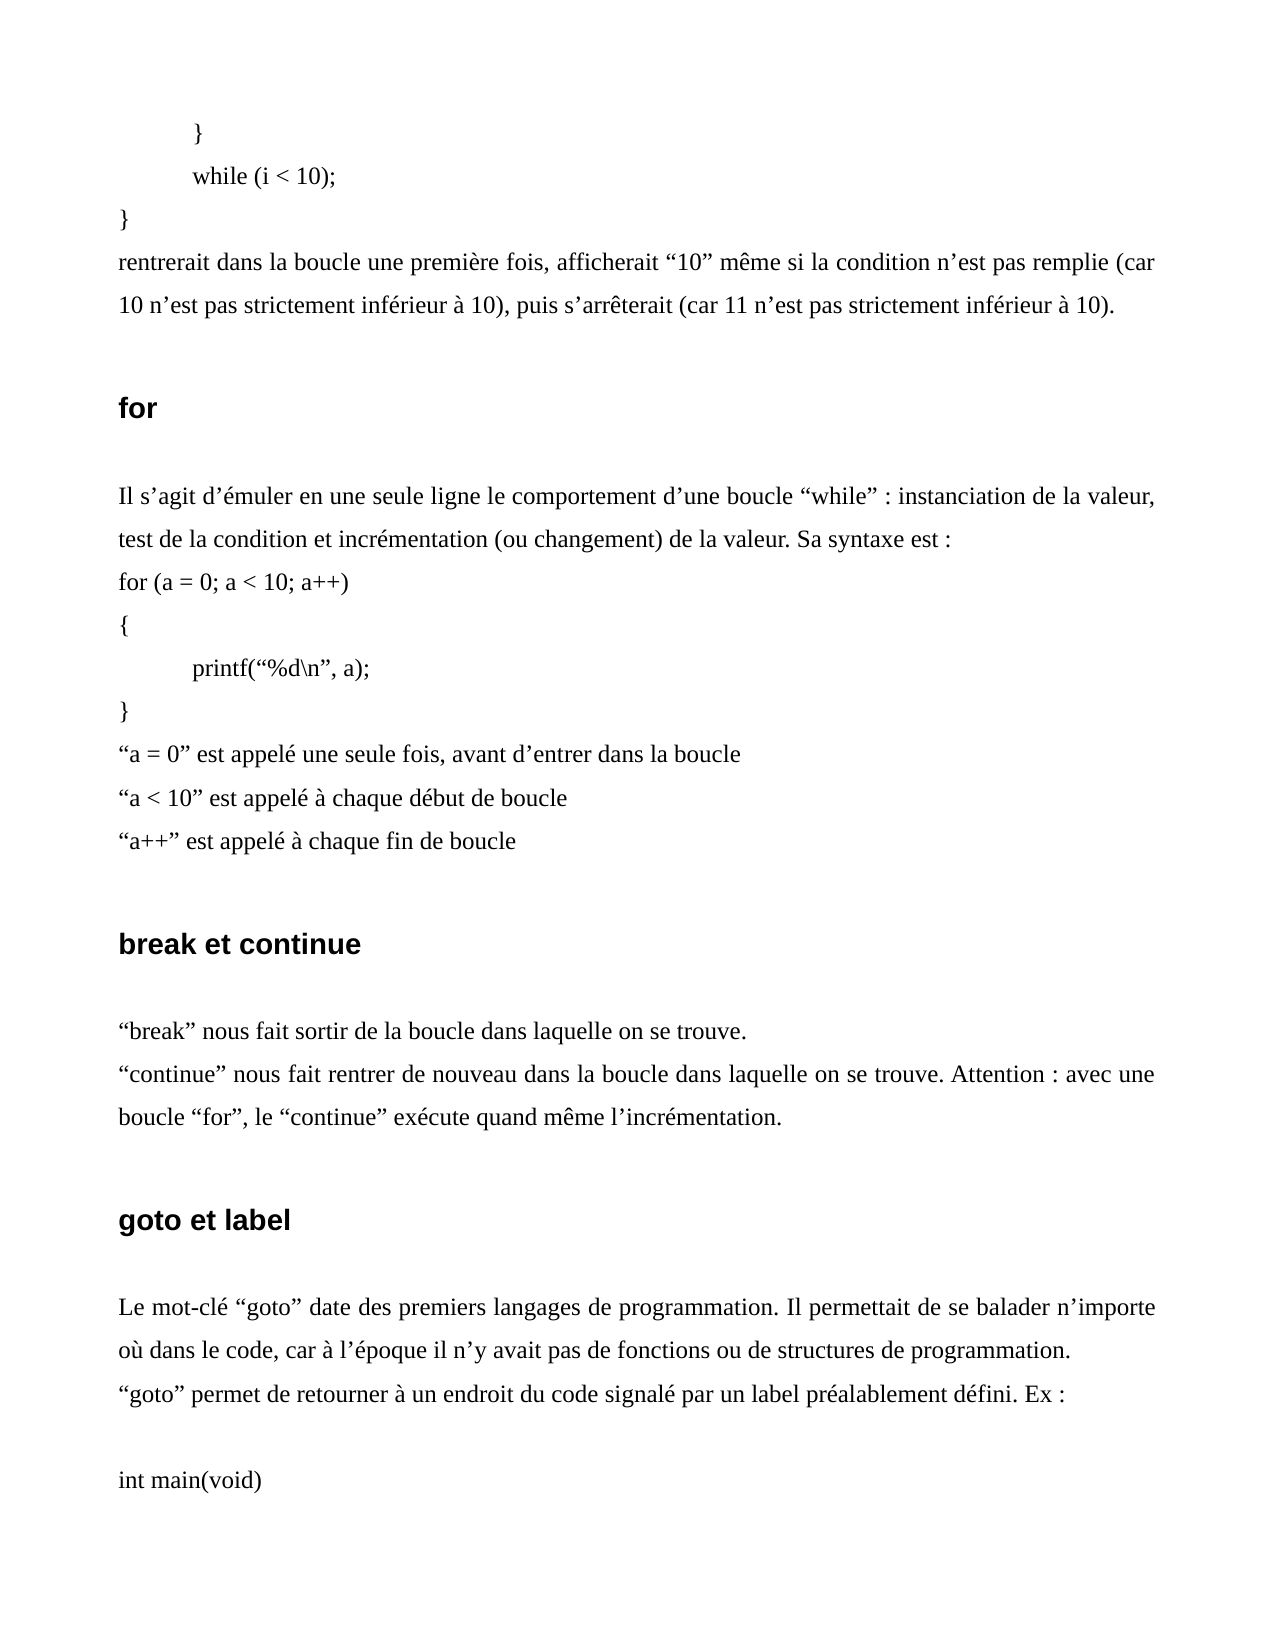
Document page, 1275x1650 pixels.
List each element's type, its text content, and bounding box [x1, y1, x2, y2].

text “break” nous fait sortir de la boucle dans laquelle on se trouve. [118, 1016, 1157, 1045]
text “continue” nous fait rentrer de nouveau dans la boucle dans laquelle on se trouve. Attention : avec une boucle “for”, le “continue” exécute quand même l’incrémentation. [118, 1059, 1157, 1131]
subtitle for [118, 391, 1157, 425]
text “a++” est appelé à chaque fin de boucle [118, 826, 1157, 854]
text } [118, 118, 1157, 147]
text Le mot-clé “goto” date des premiers langages de programmation. Il permettait de se balader n’importe où dans le code, car à l’époque il n’y avait pas de fonctions ou de structures de programmation. [118, 1292, 1157, 1364]
text while (i < 10); [118, 161, 1157, 190]
text rentrerait dans la boucle une première fois, afficherait “10” même si la condition n’est pas remplie (car 10 n’est pas strictement inférieur à 10), puis s’arrêterait (car 11 n’est pas strictement inférieur à 10). [118, 247, 1157, 319]
text int main(void) [118, 1465, 1157, 1494]
text for (a = 0; a < 10; a++) [118, 567, 1157, 596]
text “a < 10” est appelé à chaque début de boucle [118, 783, 1157, 811]
text “a = 0” est appelé une seule fois, avant d’entrer dans la boucle [118, 739, 1157, 768]
text Il s’agit d’émuler en une seule ligne le comportement d’une boucle “while” : instanciation de la valeur, test de la condition et incrémentation (ou changement) de la valeur. Sa syntaxe est : [118, 481, 1157, 553]
text “goto” permet de retourner à un endroit du code signalé par un label préalablement défini. Ex : [118, 1379, 1157, 1407]
text printf(“%d\n”, a); [118, 653, 1157, 682]
subtitle goto et label [118, 1203, 1157, 1237]
text { [118, 610, 1157, 639]
text } [118, 204, 1157, 233]
subtitle break et continue [118, 927, 1157, 960]
text } [118, 696, 1157, 725]
